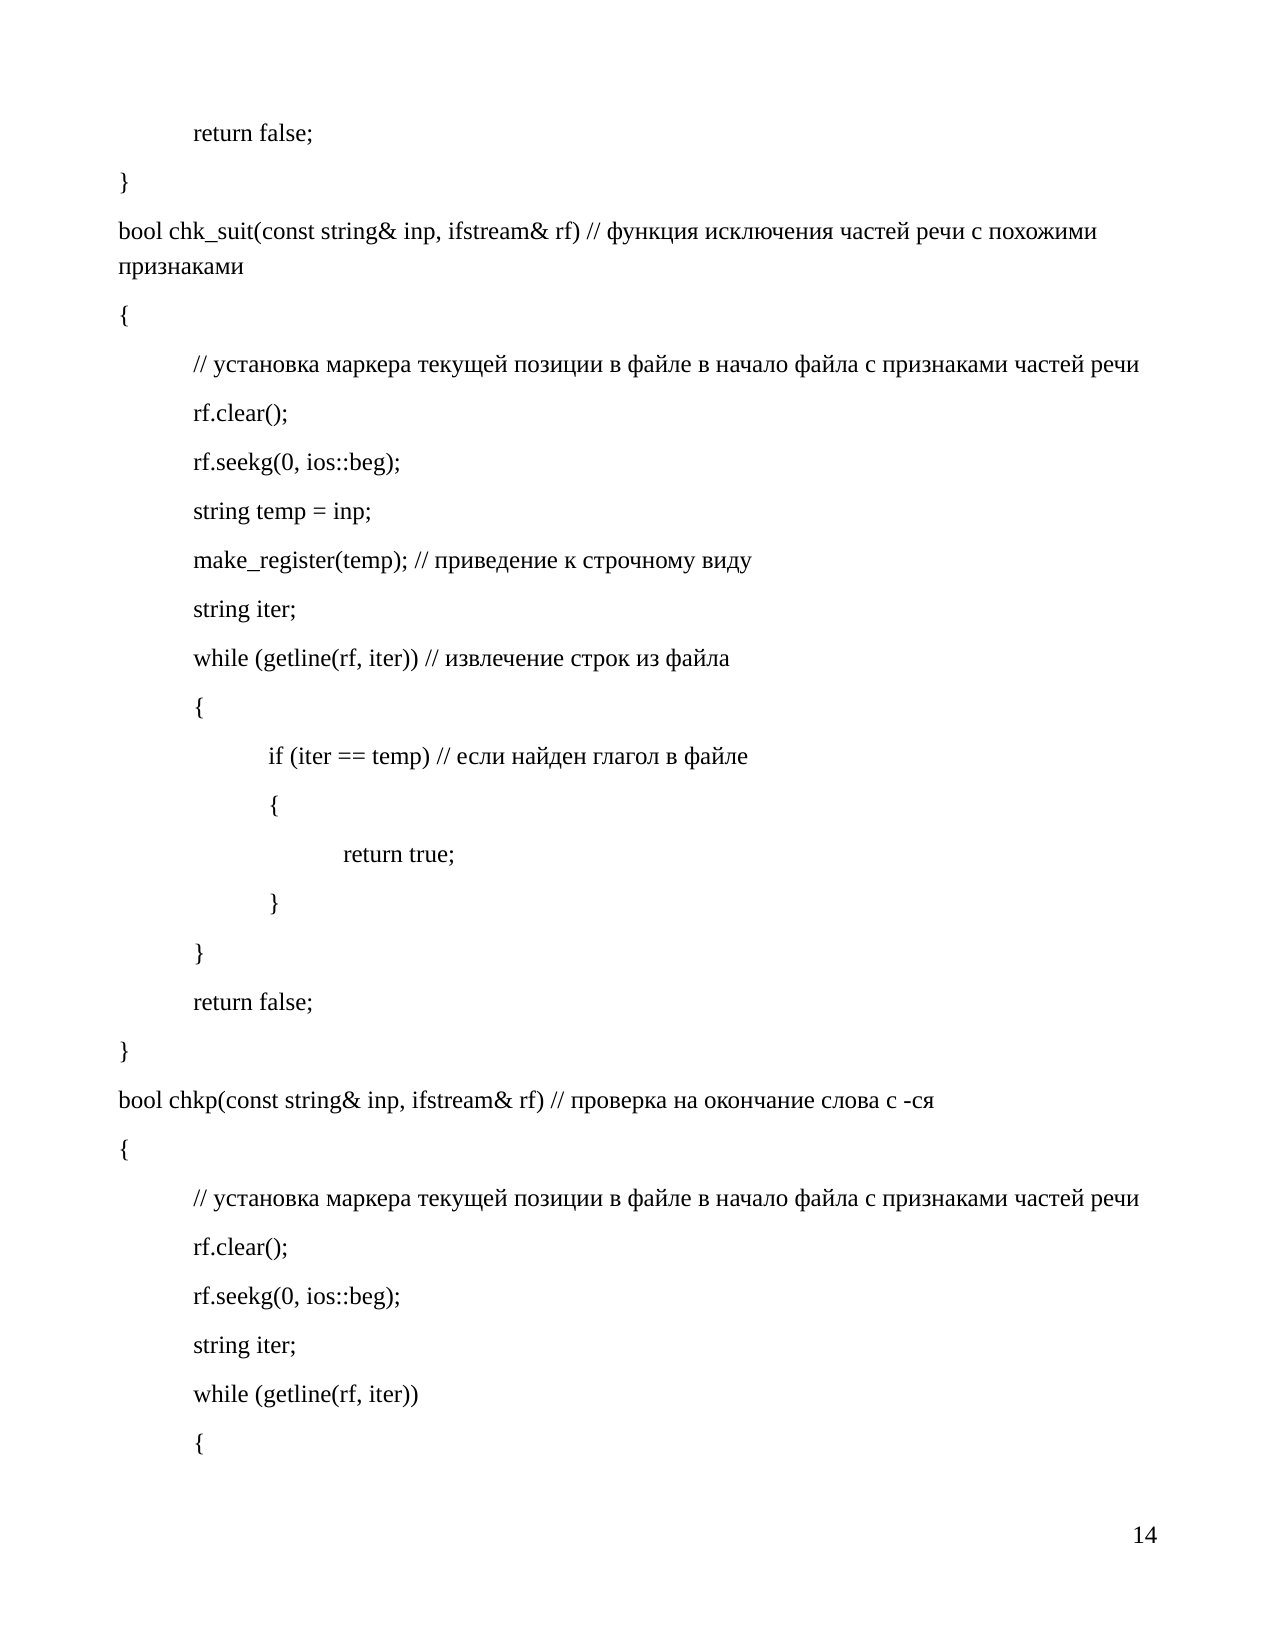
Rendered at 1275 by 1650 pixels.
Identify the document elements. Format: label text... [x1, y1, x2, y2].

text make_register(temp); // приведение к строчному виду [118, 545, 1157, 574]
text string temp = inp; [118, 496, 1157, 525]
text rf.seekg(0, ios::beg); [118, 1281, 1157, 1310]
text { [118, 790, 1157, 819]
text } [118, 167, 1157, 196]
text if (iter == temp) // если найден глагол в файле [118, 741, 1157, 770]
text bool chkp(const string& inp, ifstream& rf) // проверка на окончание слова с -ся [118, 1085, 1157, 1113]
text // установка маркера текущей позиции в файле в начало файла с признаками частей речи [118, 1183, 1157, 1212]
text { [118, 1428, 1157, 1457]
text } [118, 938, 1157, 966]
text string iter; [118, 1330, 1157, 1359]
text rf.clear(); [118, 1232, 1157, 1261]
text { [118, 300, 1157, 328]
text rf.seekg(0, ios::beg); [118, 447, 1157, 476]
text return false; [118, 118, 1157, 147]
text return true; [118, 839, 1157, 868]
text string iter; [118, 594, 1157, 623]
text while (getline(rf, iter)) // извлечение строк из файла [118, 643, 1157, 672]
text return false; [118, 987, 1157, 1015]
text while (getline(rf, iter)) [118, 1379, 1157, 1408]
text // установка маркера текущей позиции в файле в начало файла с признаками частей речи [118, 349, 1157, 378]
text bool chk_suit(const string& inp, ifstream& rf) // функция исключения частей речи с похожими признаками [118, 216, 1157, 279]
text { [118, 1134, 1157, 1163]
text rf.clear(); [118, 398, 1157, 427]
text } [118, 888, 1157, 917]
text { [118, 692, 1157, 721]
text } [118, 1036, 1157, 1064]
